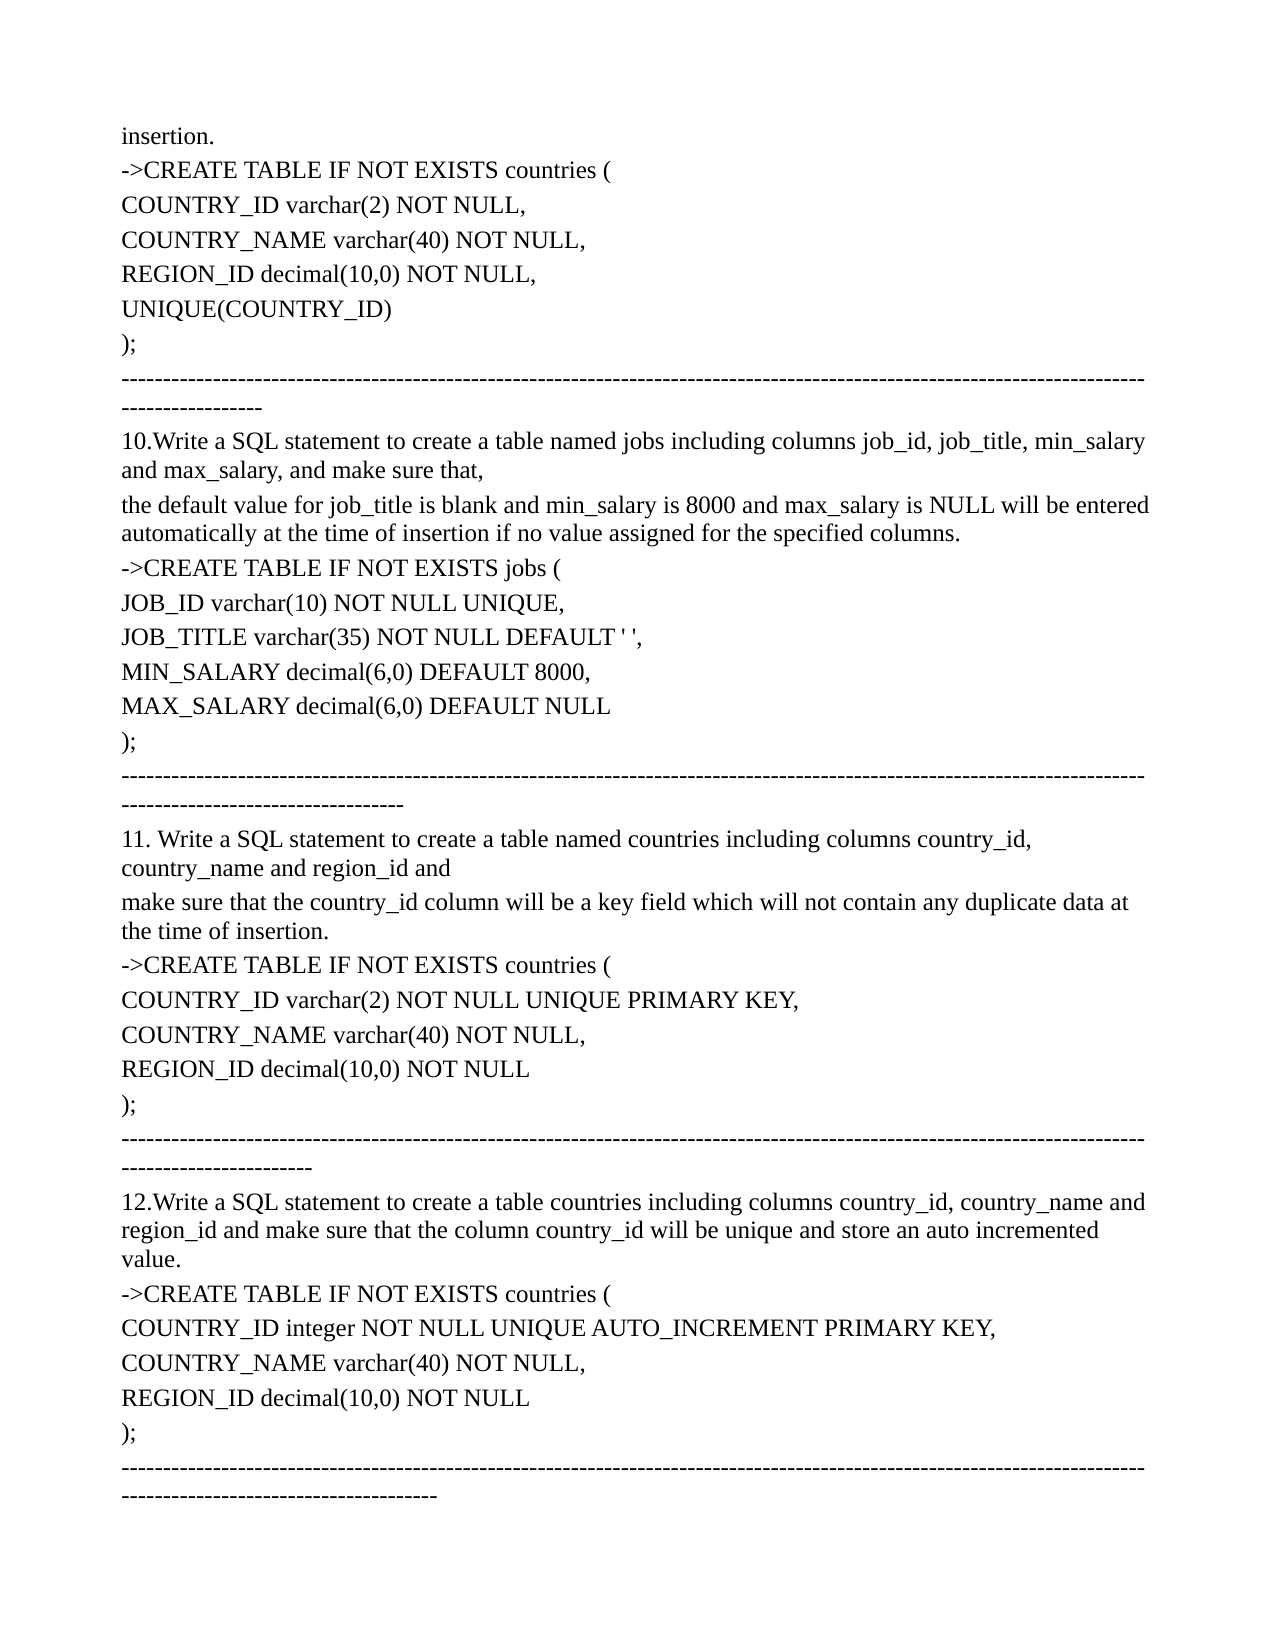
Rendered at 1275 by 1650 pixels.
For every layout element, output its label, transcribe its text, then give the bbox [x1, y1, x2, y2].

table_header ); [118, 723, 154, 758]
table_header REGION_ID decimal(10,0) NOT NULL, [118, 256, 554, 291]
table_header ); [118, 326, 154, 360]
table_header -------------------------------------------------------------------------------------------------------------------------------------------- [118, 360, 1157, 423]
table_header -------------------------------------------------------------------------------------------------------------------------------------------------- [118, 1121, 1157, 1184]
table_header 10.Write a SQL statement to create a table named jobs including columns job_id, job_title, min_salary and max_salary, and make sure that, [118, 424, 1157, 487]
table_header ----------------------------------------------------------------------------------------------------------------------------------------------------------------- [118, 1449, 1157, 1512]
table_header ->CREATE TABLE IF NOT EXISTS countries ( [118, 1276, 630, 1311]
table_header COUNTRY_NAME varchar(40) NOT NULL, [118, 222, 604, 256]
table_header COUNTRY_NAME varchar(40) NOT NULL, [118, 1345, 604, 1380]
table_header the default value for job_title is blank and min_salary is 8000 and max_salary is NULL will be entered automatically at the time of insertion if no value assigned for the specified columns. [118, 487, 1157, 550]
table_header ------------------------------------------------------------------------------------------------------------------------------------------------------------- [118, 758, 1157, 821]
table_header ); [118, 1414, 154, 1449]
table_header JOB_ID varchar(10) NOT NULL UNIQUE, [118, 585, 583, 619]
table_header MAX_SALARY decimal(6,0) DEFAULT NULL [118, 689, 630, 723]
table_header 11. Write a SQL statement to create a table named countries including columns country_id, country_name and region_id and [118, 821, 1157, 884]
table_header REGION_ID decimal(10,0) NOT NULL [118, 1380, 548, 1414]
table_header ->CREATE TABLE IF NOT EXISTS countries ( [118, 153, 630, 187]
table_header COUNTRY_NAME varchar(40) NOT NULL, [118, 1017, 604, 1051]
table_header JOB_TITLE varchar(35) NOT NULL DEFAULT ' ', [118, 619, 662, 654]
table_header MIN_SALARY decimal(6,0) DEFAULT 8000, [118, 654, 610, 688]
table_header COUNTRY_ID integer NOT NULL UNIQUE AUTO_INCREMENT PRIMARY KEY, [118, 1311, 1021, 1345]
table_header ->CREATE TABLE IF NOT EXISTS countries ( [118, 948, 630, 982]
table_header COUNTRY_ID varchar(2) NOT NULL, [118, 187, 544, 222]
table_header ); [118, 1086, 154, 1121]
table_header make sure that the country_id column will be a key field which will not contain any duplicate data at the time of insertion. [118, 884, 1157, 948]
table_header COUNTRY_ID varchar(2) NOT NULL UNIQUE PRIMARY KEY, [118, 982, 822, 1017]
table_header UNIQUE(COUNTRY_ID) [118, 291, 409, 326]
table_header 12.Write a SQL statement to create a table countries including columns country_id, country_name and region_id and make sure that the column country_id will be unique and store an auto incremented value. [118, 1184, 1157, 1276]
table_header REGION_ID decimal(10,0) NOT NULL [118, 1051, 548, 1086]
table_header insertion. [118, 118, 1157, 153]
table_header ->CREATE TABLE IF NOT EXISTS jobs ( [118, 550, 580, 585]
